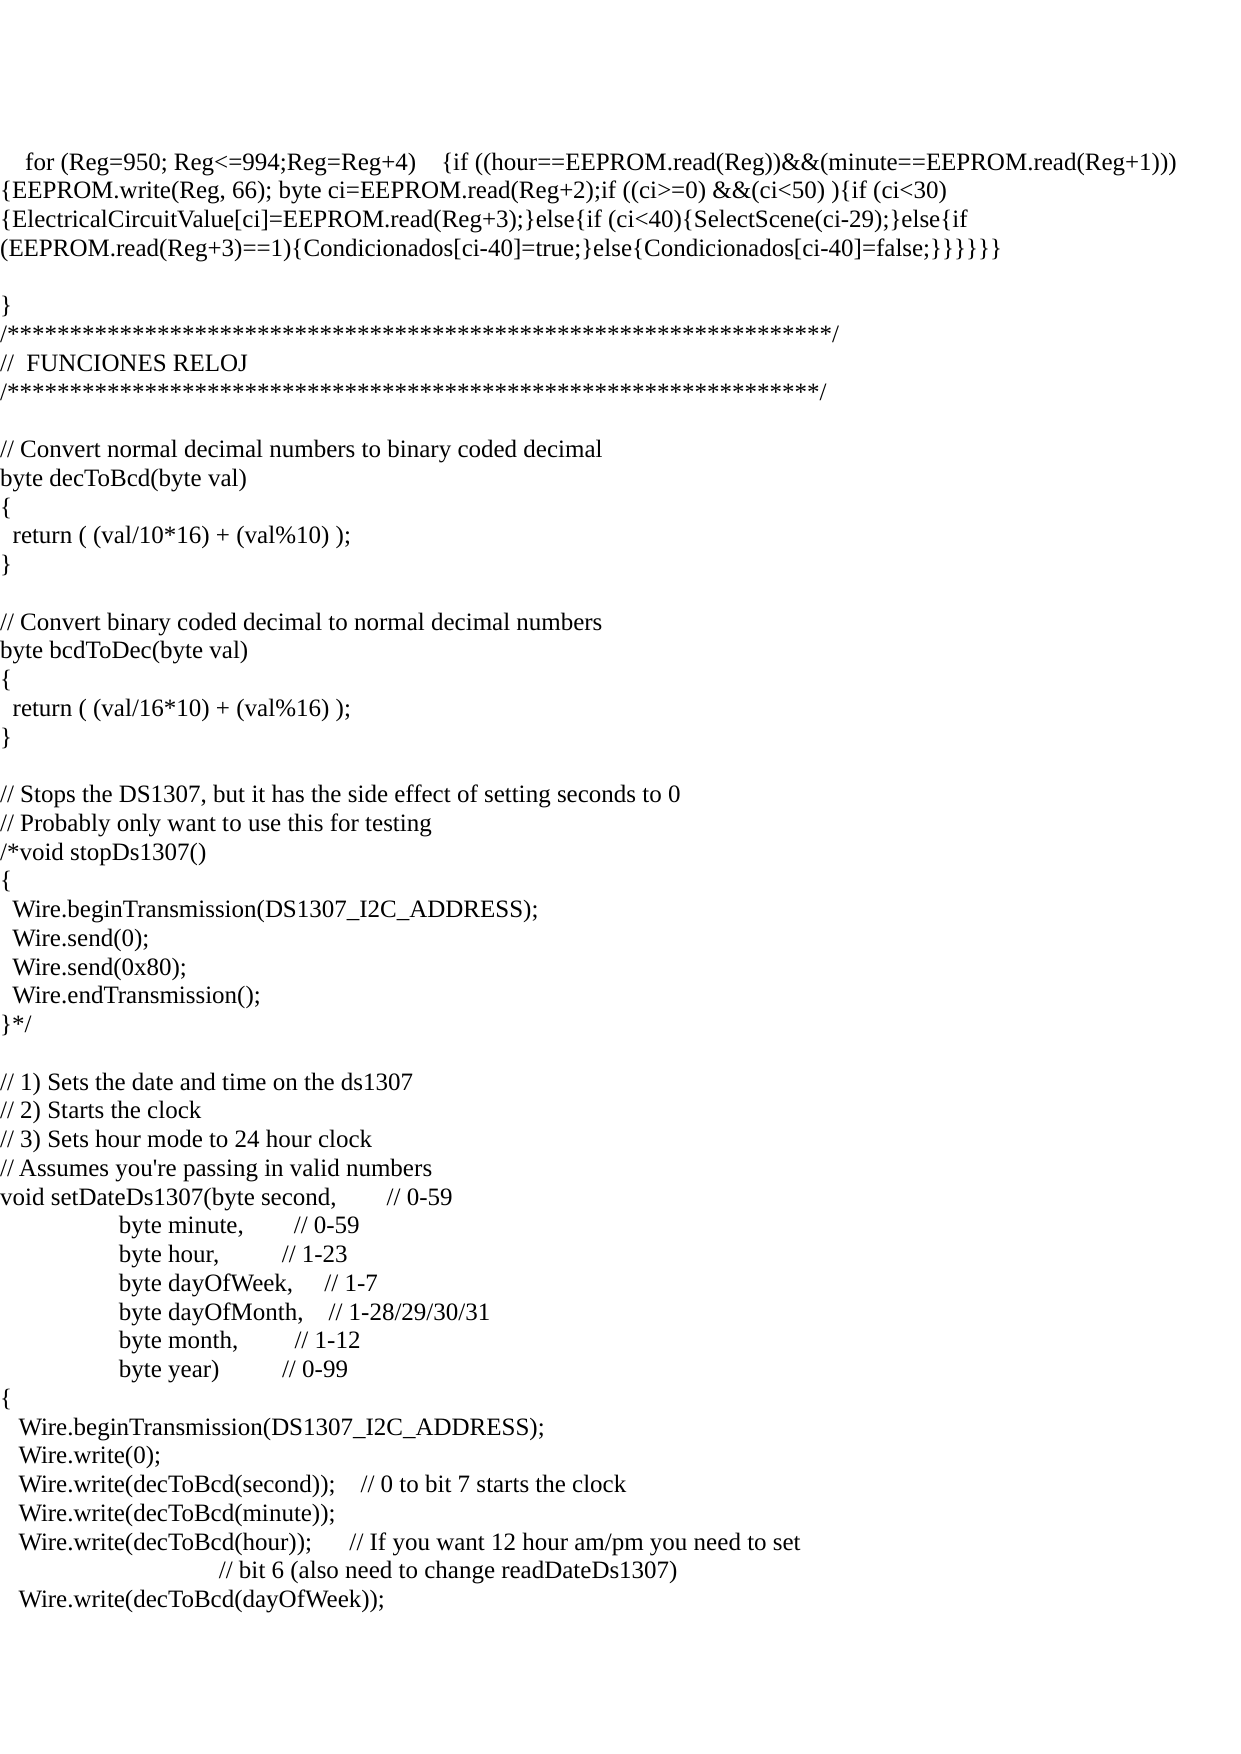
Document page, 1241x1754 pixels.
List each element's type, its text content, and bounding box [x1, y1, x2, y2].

text return ( (val/16*10) + (val%16) ); [0, 693, 1240, 722]
text byte hour, // 1-23 [0, 1239, 1240, 1268]
text byte minute, // 0-59 [0, 1211, 1240, 1239]
text // bit 6 (also need to change readDateDs1307) [0, 1556, 1240, 1584]
text // Convert binary coded decimal to normal decimal numbers [0, 607, 1240, 636]
text // Convert normal decimal numbers to binary coded decimal [0, 434, 1240, 463]
text Wire.endTransmission(); [0, 981, 1240, 1009]
text // Stops the DS1307, but it has the side effect of setting seconds to 0 [0, 779, 1240, 808]
text Wire.write(decToBcd(dayOfWeek)); [0, 1584, 1240, 1613]
text { [0, 664, 1240, 693]
text byte dayOfMonth, // 1-28/29/30/31 [0, 1297, 1240, 1326]
text Wire.beginTransmission(DS1307_I2C_ADDRESS); [0, 1412, 1240, 1441]
text for (Reg=950; Reg<=994;Reg=Reg+4) {if ((hour==EEPROM.read(Reg))&&(minute==EEPROM.read(Reg+1))){EEPROM.write(Reg, 66); byte ci=EEPROM.read(Reg+2);if ((ci>=0) &&(ci<50) ){if (ci<30){ElectricalCircuitValue[ci]=EEPROM.read(Reg+3);}else{if (ci<40){SelectScene(ci-29);}else{if (EEPROM.read(Reg+3)==1){Condicionados[ci-40]=true;}else{Condicionados[ci-40]=false;}}}}}} [0, 147, 1240, 262]
text Wire.beginTransmission(DS1307_I2C_ADDRESS); [0, 894, 1240, 923]
text /******************************************************************/ [0, 319, 1240, 348]
text // 2) Starts the clock [0, 1096, 1240, 1124]
text } [0, 549, 1240, 578]
text void setDateDs1307(byte second, // 0-59 [0, 1182, 1240, 1211]
text // Probably only want to use this for testing [0, 808, 1240, 837]
text byte bcdToDec(byte val) [0, 636, 1240, 664]
text } [0, 722, 1240, 751]
text Wire.send(0x80); [0, 952, 1240, 981]
text { [0, 866, 1240, 894]
text byte month, // 1-12 [0, 1326, 1240, 1354]
text // 1) Sets the date and time on the ds1307 [0, 1067, 1240, 1096]
text }*/ [0, 1009, 1240, 1038]
text /*****************************************************************/ [0, 377, 1240, 406]
text Wire.write(decToBcd(second)); // 0 to bit 7 starts the clock [0, 1469, 1240, 1498]
text return ( (val/10*16) + (val%10) ); [0, 521, 1240, 549]
text byte decToBcd(byte val) [0, 463, 1240, 492]
text // FUNCIONES RELOJ [0, 348, 1240, 377]
text Wire.write(decToBcd(hour)); // If you want 12 hour am/pm you need to set [0, 1527, 1240, 1556]
text byte year) // 0-99 [0, 1354, 1240, 1383]
text byte dayOfWeek, // 1-7 [0, 1268, 1240, 1297]
text // 3) Sets hour mode to 24 hour clock [0, 1124, 1240, 1153]
text Wire.write(0); [0, 1441, 1240, 1469]
text { [0, 492, 1240, 521]
text Wire.send(0); [0, 923, 1240, 952]
text { [0, 1383, 1240, 1412]
text // Assumes you're passing in valid numbers [0, 1153, 1240, 1182]
text } [0, 291, 1240, 319]
text Wire.write(decToBcd(minute)); [0, 1498, 1240, 1527]
text /*void stopDs1307() [0, 837, 1240, 866]
